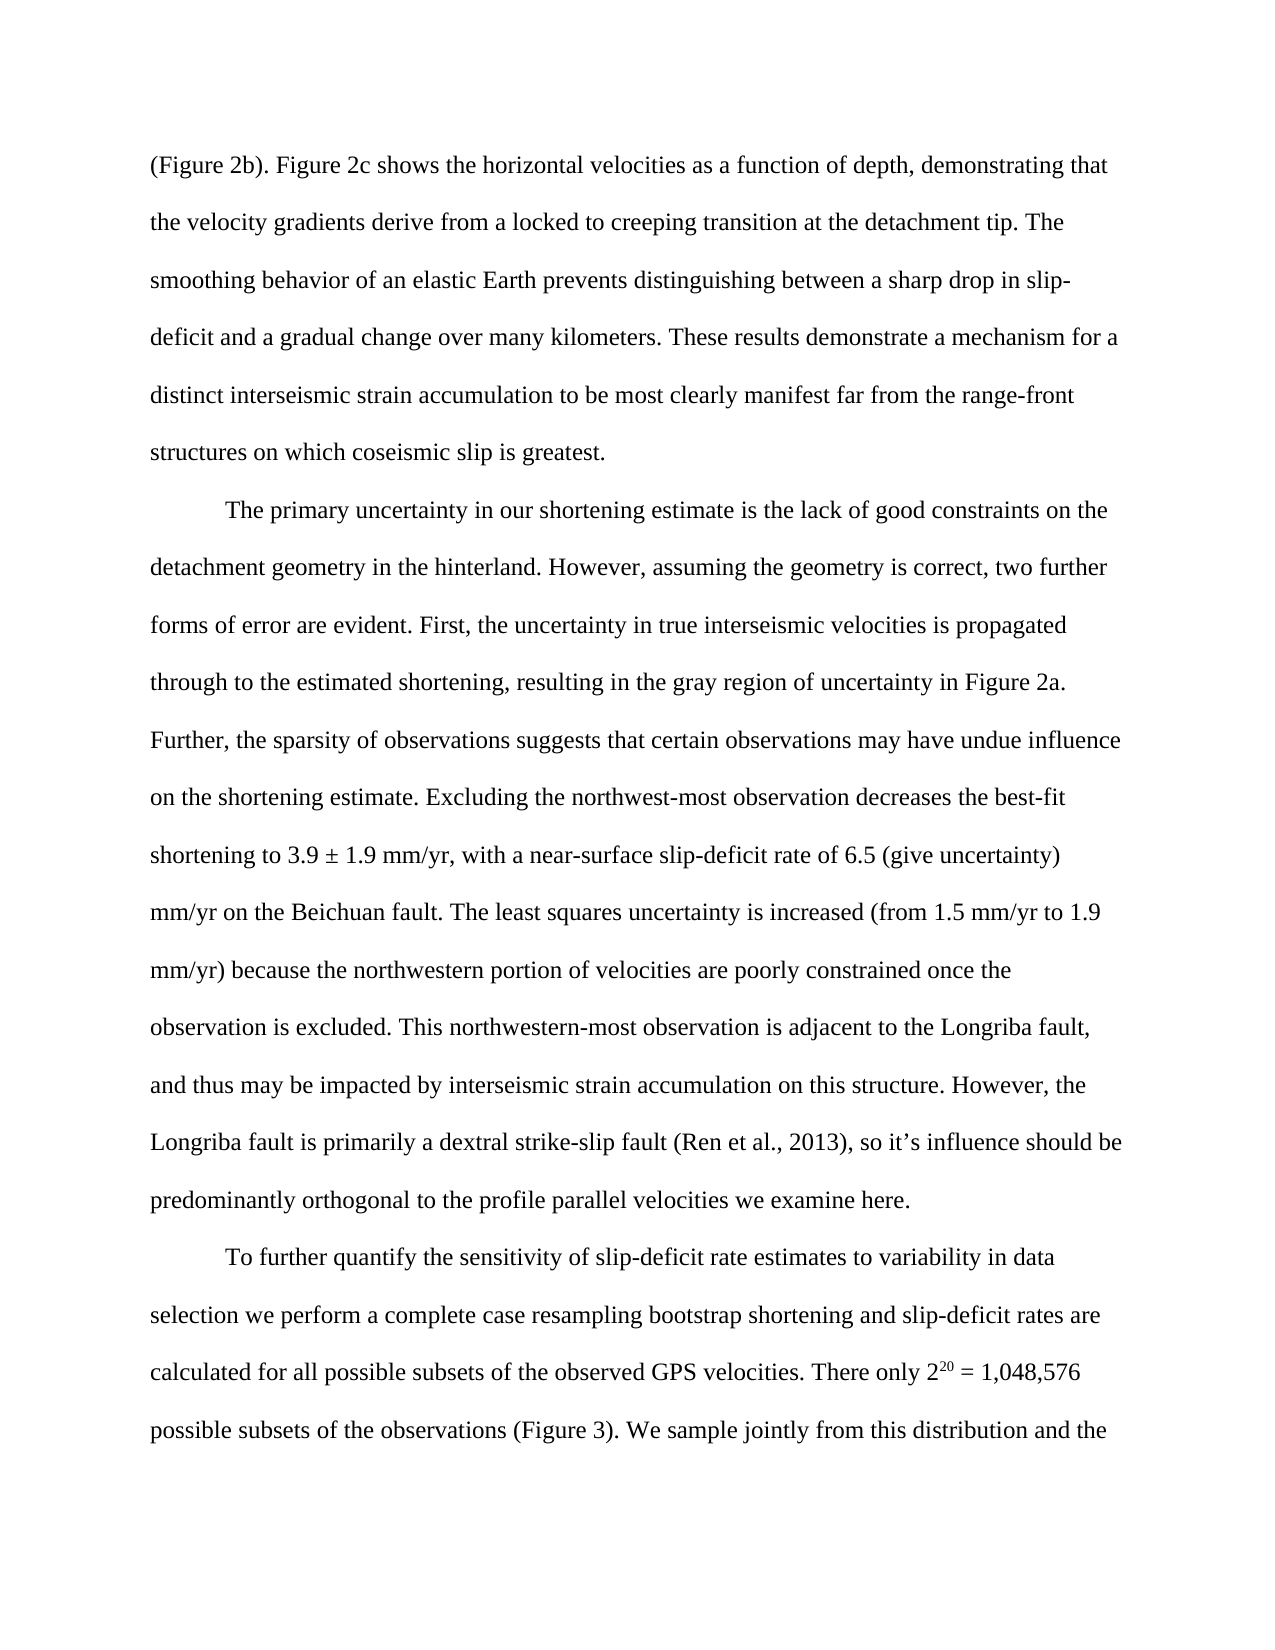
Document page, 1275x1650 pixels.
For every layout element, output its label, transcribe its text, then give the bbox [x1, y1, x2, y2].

text (Figure 2b). Figure 2c shows the horizontal velocities as a function of depth, demonstrating that the velocity gradients derive from a locked to creeping transition at the detachment tip. The smoothing behavior of an elastic Earth prevents distinguishing between a sharp drop in slip-deficit and a gradual change over many kilometers. These results demonstrate a mechanism for a distinct interseismic strain accumulation to be most clearly manifest far from the range-front structures on which coseismic slip is greatest. [150, 150, 1125, 466]
text To further quantify the sensitivity of slip-deficit rate estimates to variability in data selection we perform a complete case resampling bootstrap shortening and slip-deficit rates are calculated for all possible subsets of the observed GPS velocities. There only 220 = 1,048,576 possible subsets of the observations (Figure 3). We sample jointly from this distribution and the [150, 1242, 1125, 1444]
text The primary uncertainty in our shortening estimate is the lack of good constraints on the detachment geometry in the hinterland. However, assuming the geometry is correct, two further forms of error are evident. First, the uncertainty in true interseismic velocities is propagated through to the estimated shortening, resulting in the gray region of uncertainty in Figure 2a. Further, the sparsity of observations suggests that certain observations may have undue influence on the shortening estimate. Excluding the northwest-most observation decreases the best-fit shortening to 3.9 ± 1.9 mm/yr, with a near-surface slip-deficit rate of 6.5 (give uncertainty) mm/yr on the Beichuan fault. The least squares uncertainty is increased (from 1.5 mm/yr to 1.9 mm/yr) because the northwestern portion of velocities are poorly constrained once the observation is excluded. This northwestern-most observation is adjacent to the Longriba fault, and thus may be impacted by interseismic strain accumulation on this structure. However, the Longriba fault is primarily a dextral strike-slip fault (Ren et al., 2013), so it’s influence should be predominantly orthogonal to the profile parallel velocities we examine here. [150, 495, 1125, 1214]
